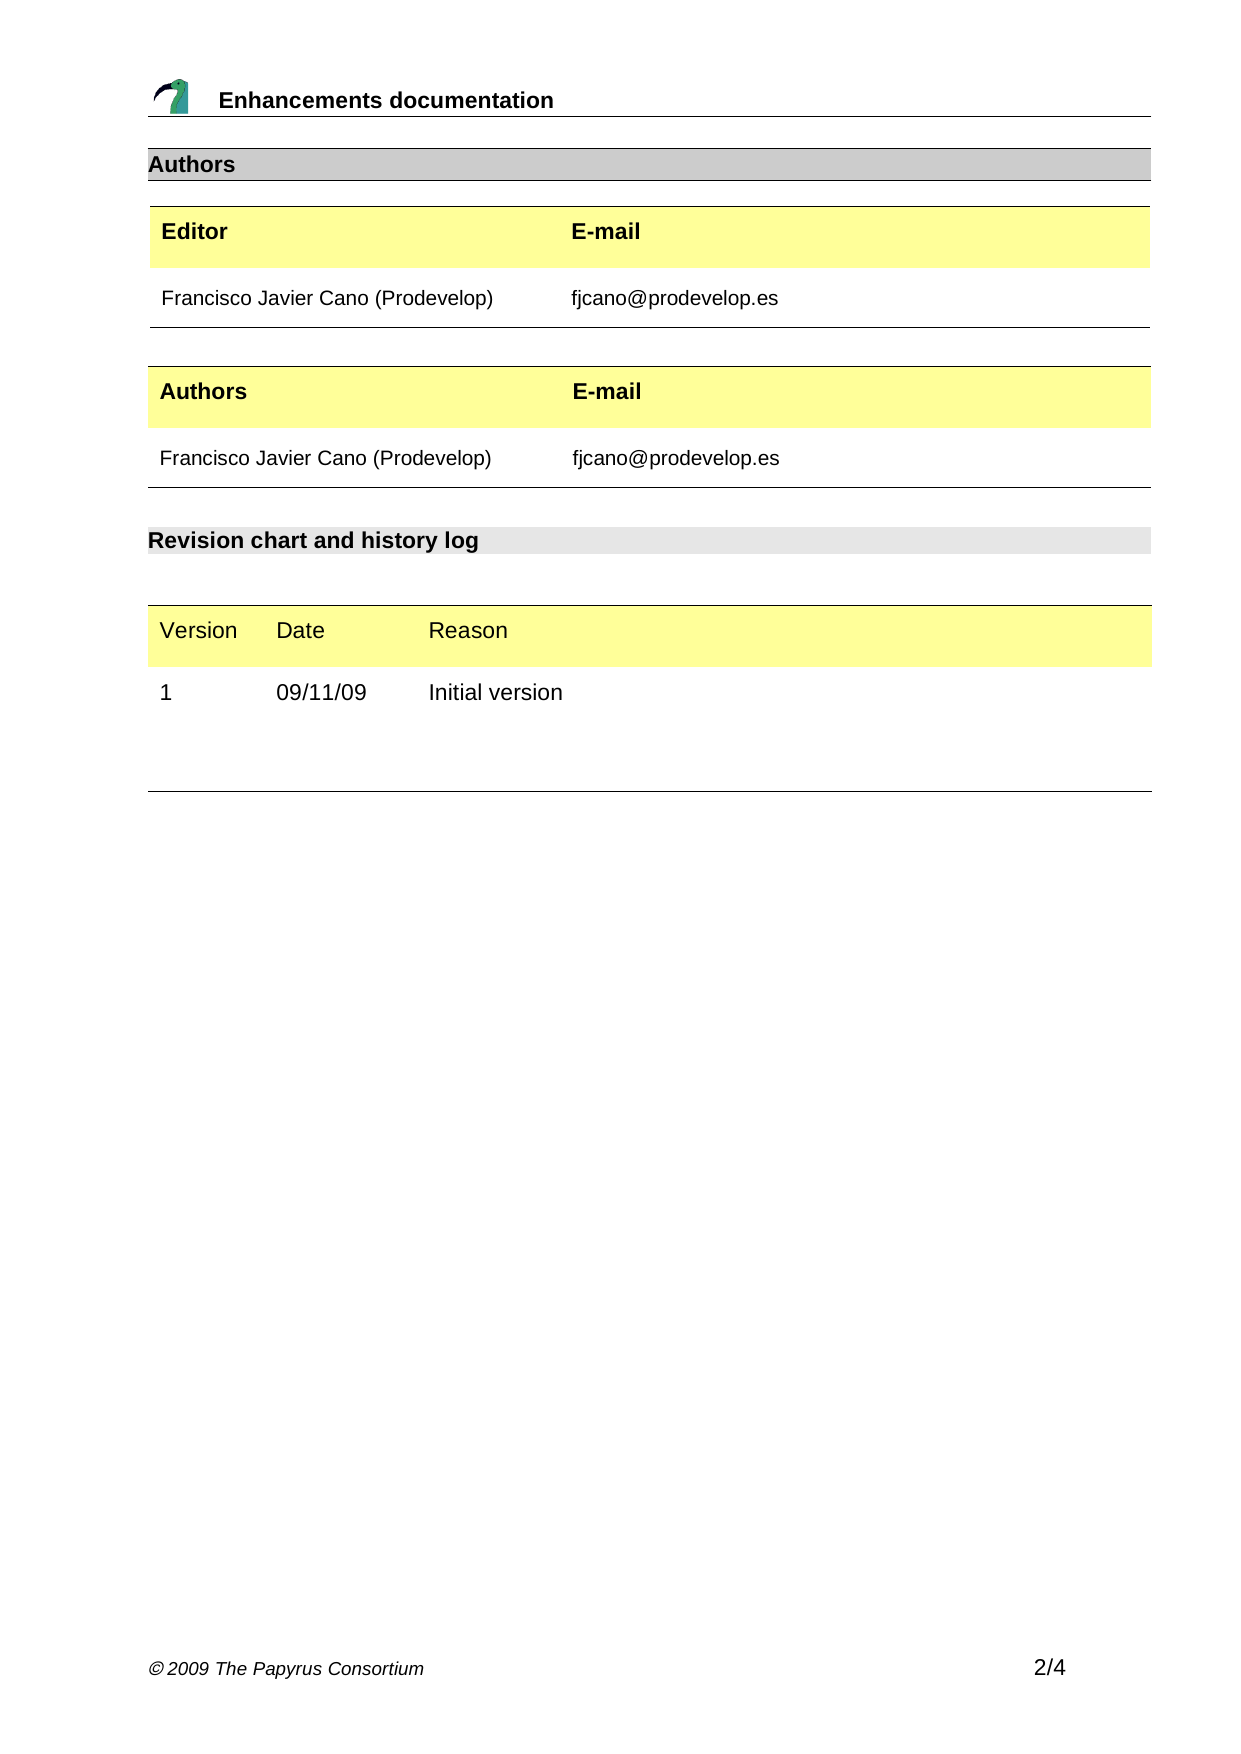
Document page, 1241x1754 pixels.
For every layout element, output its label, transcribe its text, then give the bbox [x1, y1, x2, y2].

table_cell fjcano@prodevelop.es [560, 268, 1150, 327]
table_cell [417, 729, 1152, 791]
table_header Editor [150, 207, 560, 268]
subtitle Revision chart and history log [148, 527, 1151, 554]
table_cell Francisco Javier Cano (Prodevelop) [148, 429, 561, 487]
table_cell Francisco Javier Cano (Prodevelop) [150, 268, 560, 327]
table_cell [265, 729, 417, 791]
table_header E-mail [561, 367, 1151, 428]
picture [153, 79, 189, 114]
table_cell fjcano@prodevelop.es [561, 429, 1151, 487]
table_cell 09/11/09 [265, 667, 417, 729]
table_header Reason [417, 606, 1152, 667]
table_header Authors [148, 367, 561, 428]
table_cell Initial version [417, 667, 1152, 729]
table_header Date [265, 606, 417, 667]
subtitle Authors [148, 149, 1151, 180]
table_cell [148, 729, 265, 791]
table_header E-mail [560, 207, 1150, 268]
table_header Version [148, 606, 265, 667]
table_cell 1 [148, 667, 265, 729]
